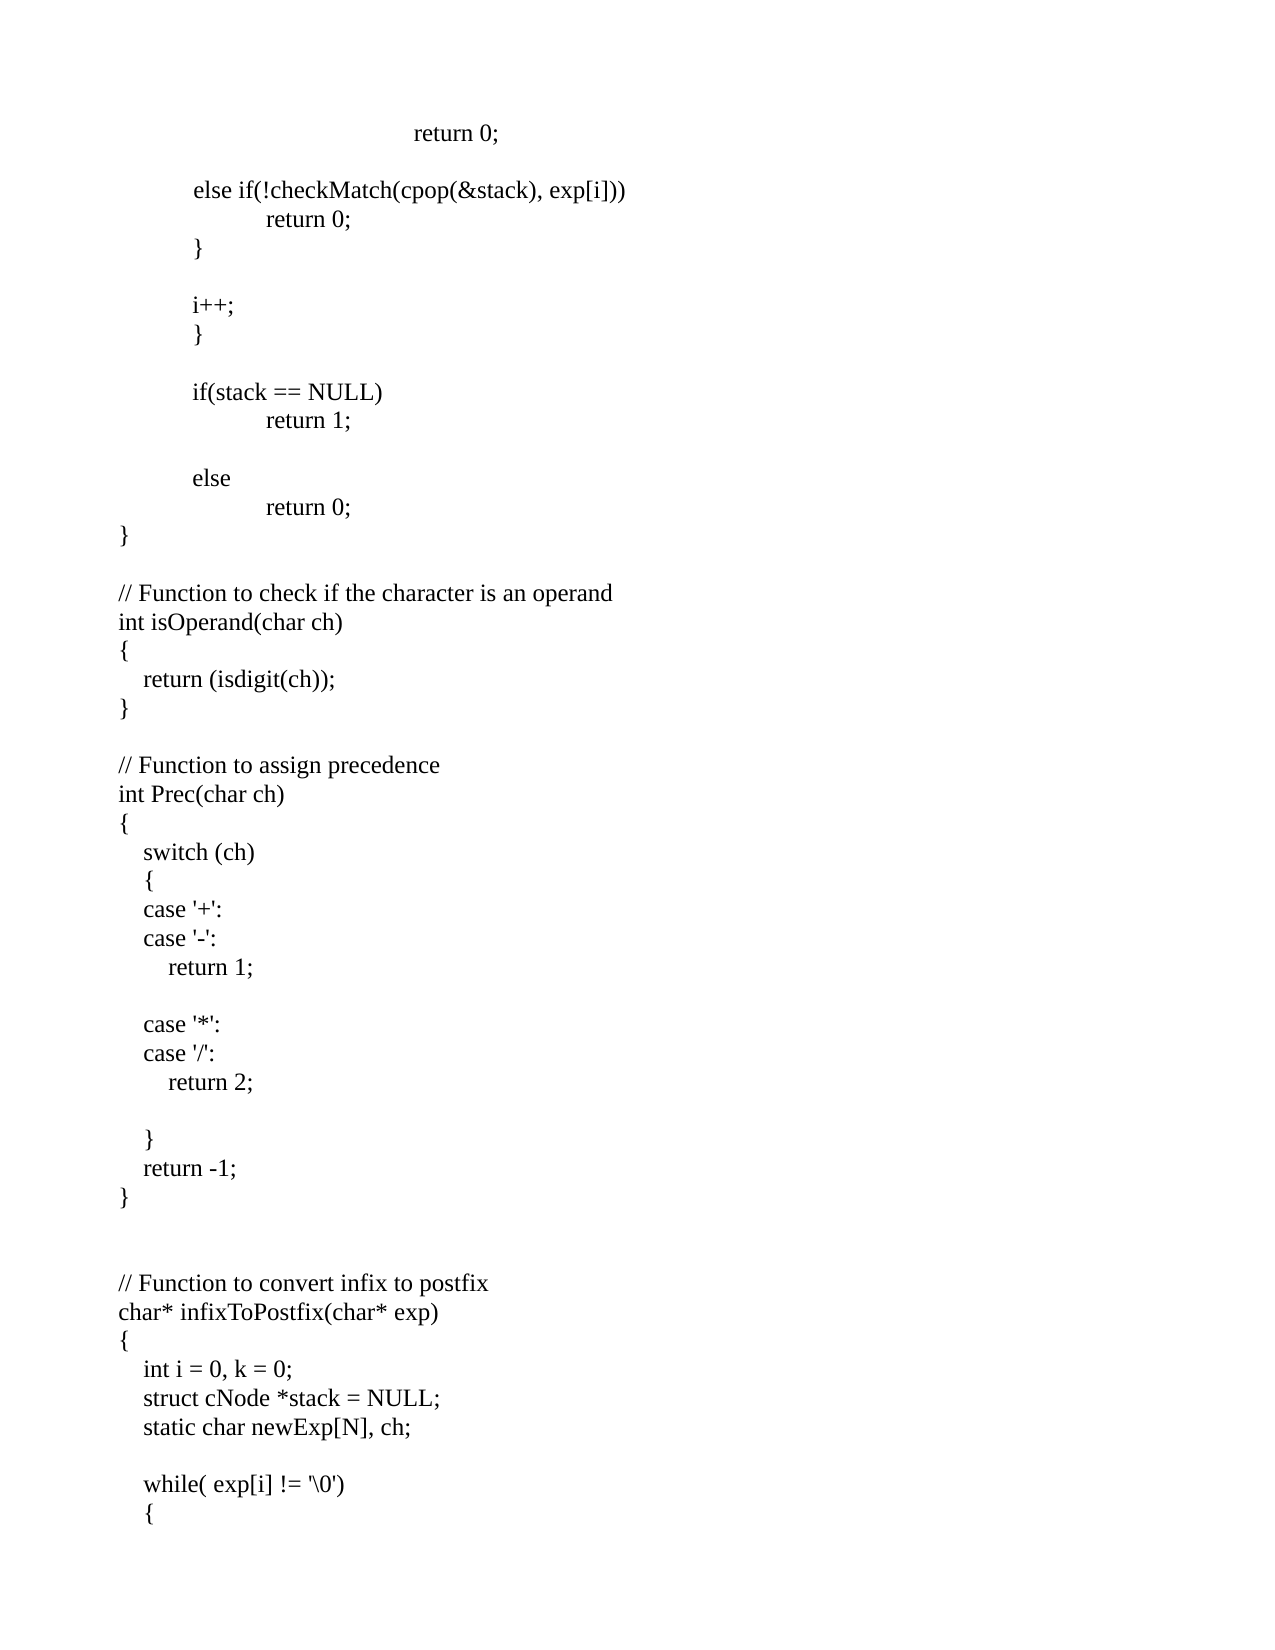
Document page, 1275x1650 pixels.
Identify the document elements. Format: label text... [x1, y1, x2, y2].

text return 0; [118, 204, 1157, 233]
text int isOperand(char ch) [118, 607, 1157, 636]
text while( exp[i] != '\0') [118, 1469, 1157, 1498]
text } [118, 521, 1157, 549]
text { [118, 636, 1157, 664]
text i++; [118, 291, 1157, 319]
text } [118, 1124, 1157, 1153]
text return 1; [118, 952, 1157, 981]
text return -1; [118, 1153, 1157, 1182]
text case '/': [118, 1038, 1157, 1067]
text return (isdigit(ch)); [118, 664, 1157, 693]
text case '+': [118, 894, 1157, 923]
text static char newExp[N], ch; [118, 1412, 1157, 1441]
text return 0; [118, 492, 1157, 521]
text if(stack == NULL) [118, 377, 1157, 406]
text // Function to check if the character is an operand [118, 578, 1157, 607]
text return 1; [118, 406, 1157, 434]
text case '*': [118, 1009, 1157, 1038]
text int Prec(char ch) [118, 779, 1157, 808]
text // Function to assign precedence [118, 751, 1157, 779]
text else [118, 463, 1157, 492]
text switch (ch) [118, 837, 1157, 866]
text char* infixToPostfix(char* exp) [118, 1297, 1157, 1326]
text { [118, 1498, 1157, 1527]
text int i = 0, k = 0; [118, 1354, 1157, 1383]
text { [118, 866, 1157, 894]
text else if(!checkMatch(cpop(&stack), exp[i])) [118, 176, 1157, 204]
text } [118, 233, 1157, 262]
text // Function to convert infix to postfix [118, 1268, 1157, 1297]
text } [118, 693, 1157, 722]
text { [118, 1326, 1157, 1354]
text struct cNode *stack = NULL; [118, 1383, 1157, 1412]
text return 2; [118, 1067, 1157, 1096]
text { [118, 808, 1157, 837]
text case '-': [118, 923, 1157, 952]
text } [118, 319, 1157, 348]
text } [118, 1182, 1157, 1211]
text return 0; [118, 118, 1157, 147]
